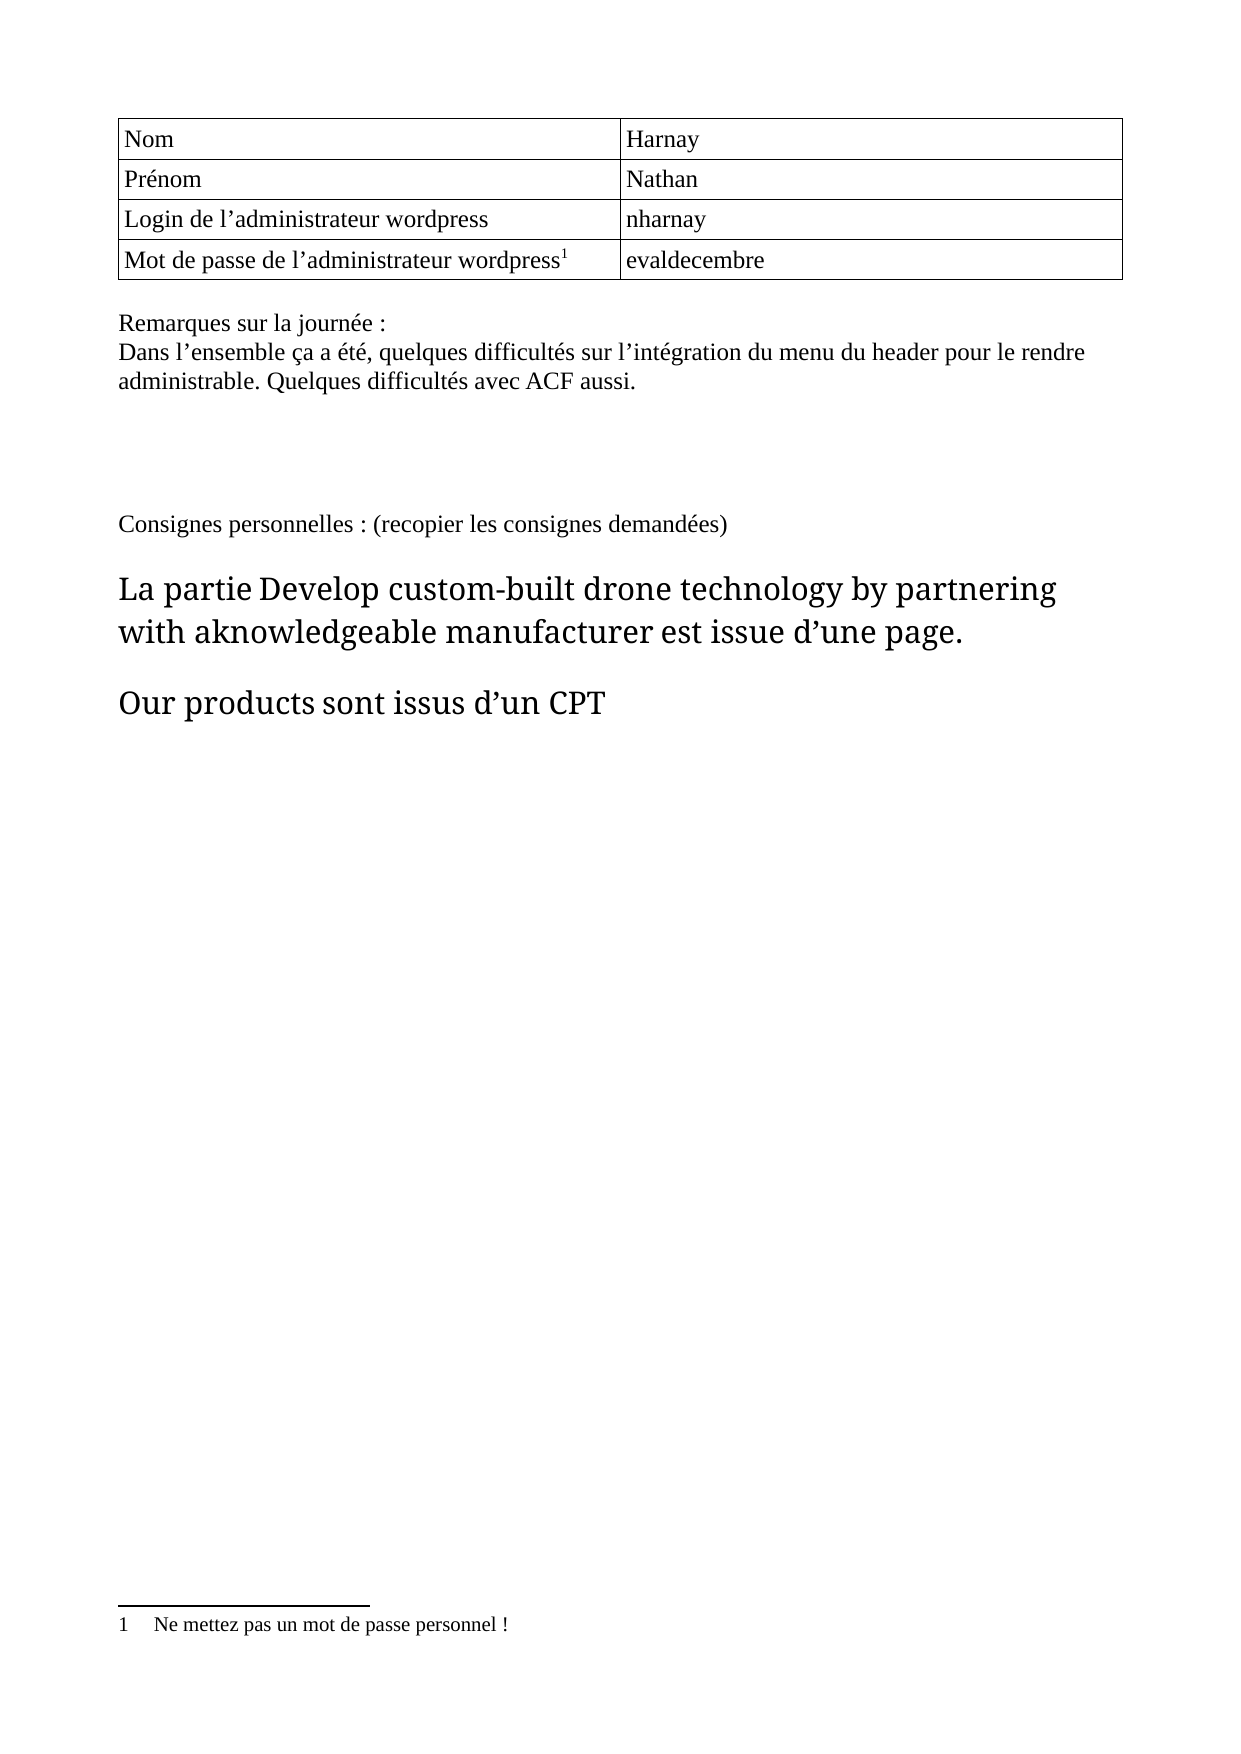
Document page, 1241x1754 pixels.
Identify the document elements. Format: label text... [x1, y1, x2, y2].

table_cell Login de l’administrateur wordpress [119, 200, 620, 239]
table_cell Nathan [621, 160, 1122, 199]
text Consignes personnelles : (recopier les consignes demandées) [118, 509, 1122, 538]
text La partie Develop custom-built drone technology by partnering with aknowledgeable manufacturer est issue d’une page. [118, 567, 1122, 652]
text Remarques sur la journée : [118, 308, 1122, 337]
table_header Nom [119, 119, 620, 158]
table_cell evaldecembre [621, 240, 1122, 279]
text Our products sont issus d’un CPT [118, 681, 1122, 723]
table_header Harnay [621, 119, 1122, 158]
table_cell nharnay [621, 200, 1122, 239]
table_cell Prénom [119, 160, 620, 199]
table_cell Mot de passe de l’administrateur wordpress [119, 240, 620, 279]
text Dans l’ensemble ça a été, quelques difficultés sur l’intégration du menu du header pour le rendre administrable. Quelques difficultés avec ACF aussi. [118, 337, 1122, 394]
